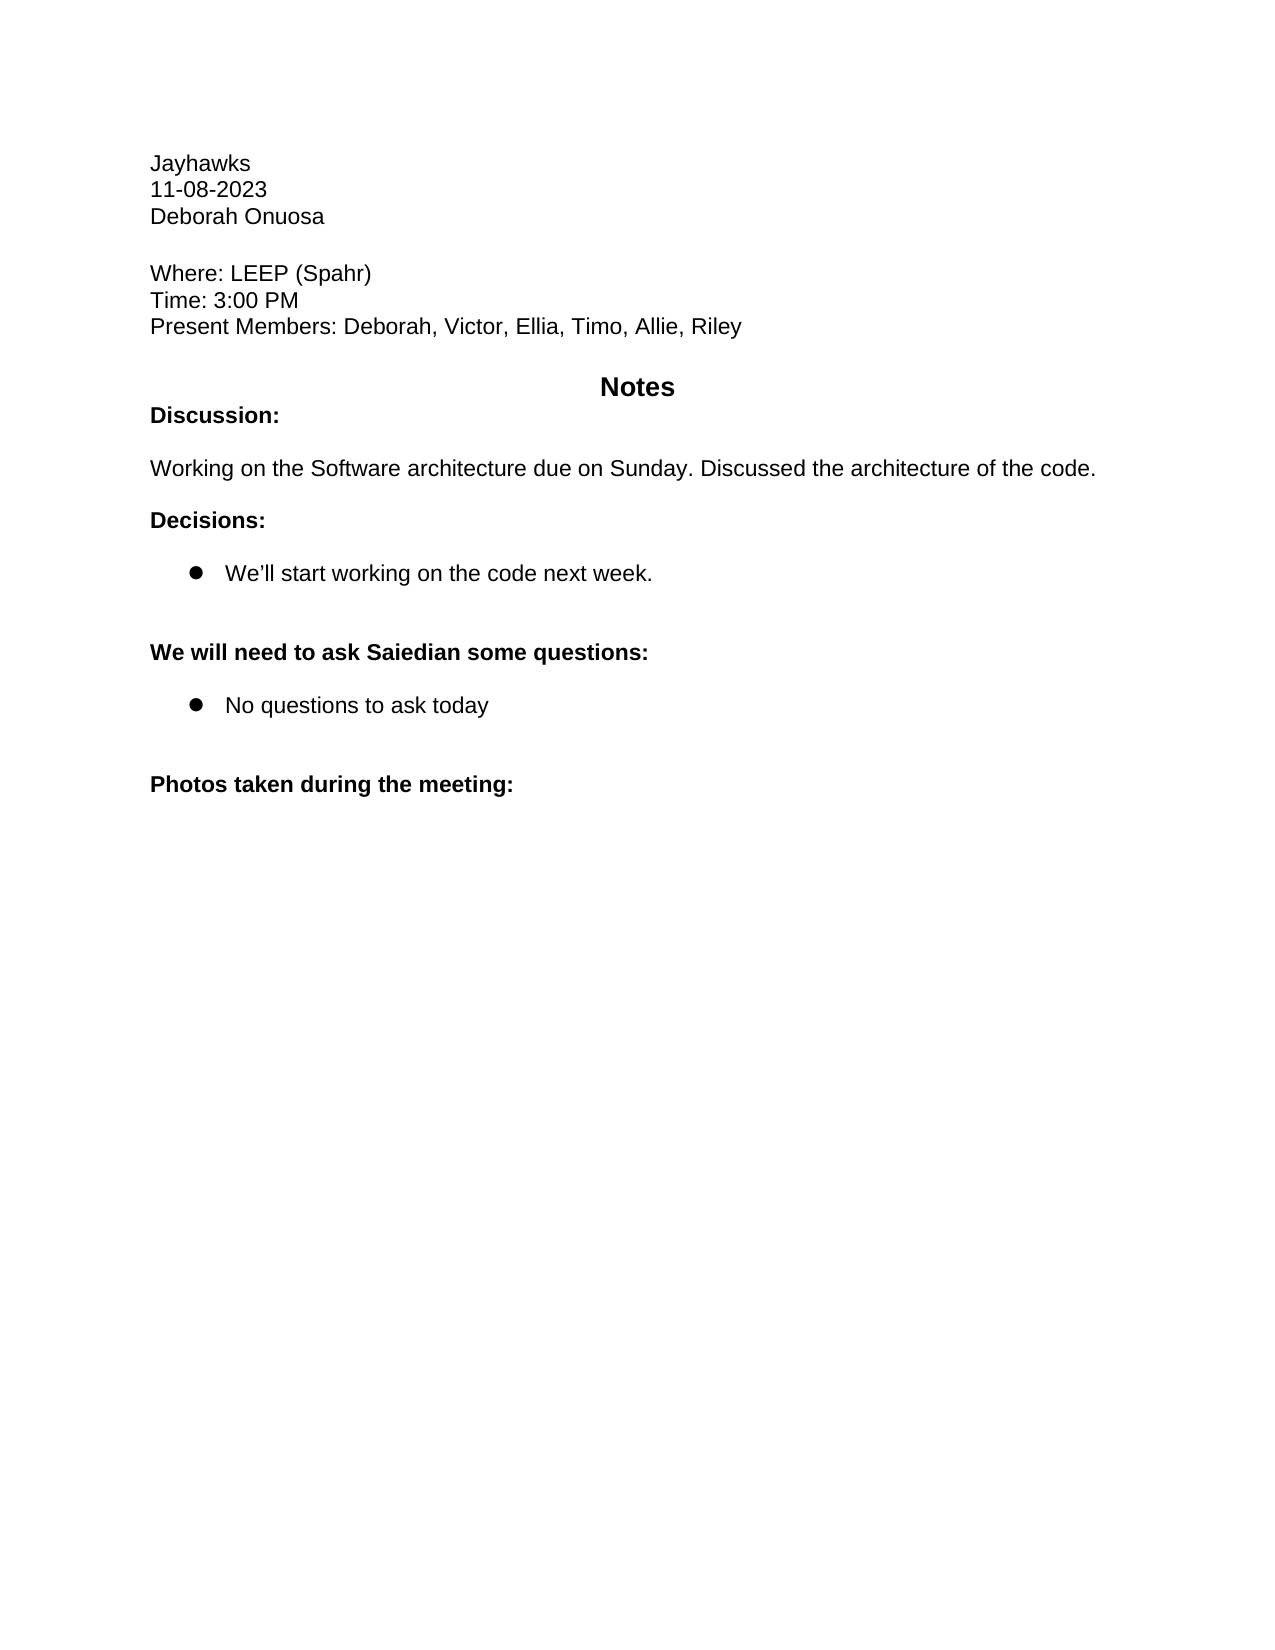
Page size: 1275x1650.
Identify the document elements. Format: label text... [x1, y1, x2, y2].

text Photos taken during the meeting: [150, 771, 1125, 797]
text Working on the Software architecture due on Sunday. Discussed the architecture of the code. [150, 454, 1125, 481]
text Jayhawks [150, 150, 1125, 176]
text Decisions: [150, 507, 1125, 534]
list We’ll start working on the code next week. [187, 560, 1125, 586]
text Deborah Onuosa [150, 203, 1125, 229]
text Time: 3:00 PM [150, 287, 1125, 313]
text Discussion: [150, 402, 1125, 428]
text Where: LEEP (Spahr) [150, 260, 1125, 287]
text Present Members: Deborah, Victor, Ellia, Timo, Allie, Riley [150, 313, 1125, 339]
text 11-08-2023 [150, 176, 1125, 203]
text We will need to ask Saiedian some questions: [150, 639, 1125, 692]
text Notes [150, 371, 1125, 402]
list No questions to ask today [187, 692, 1125, 718]
